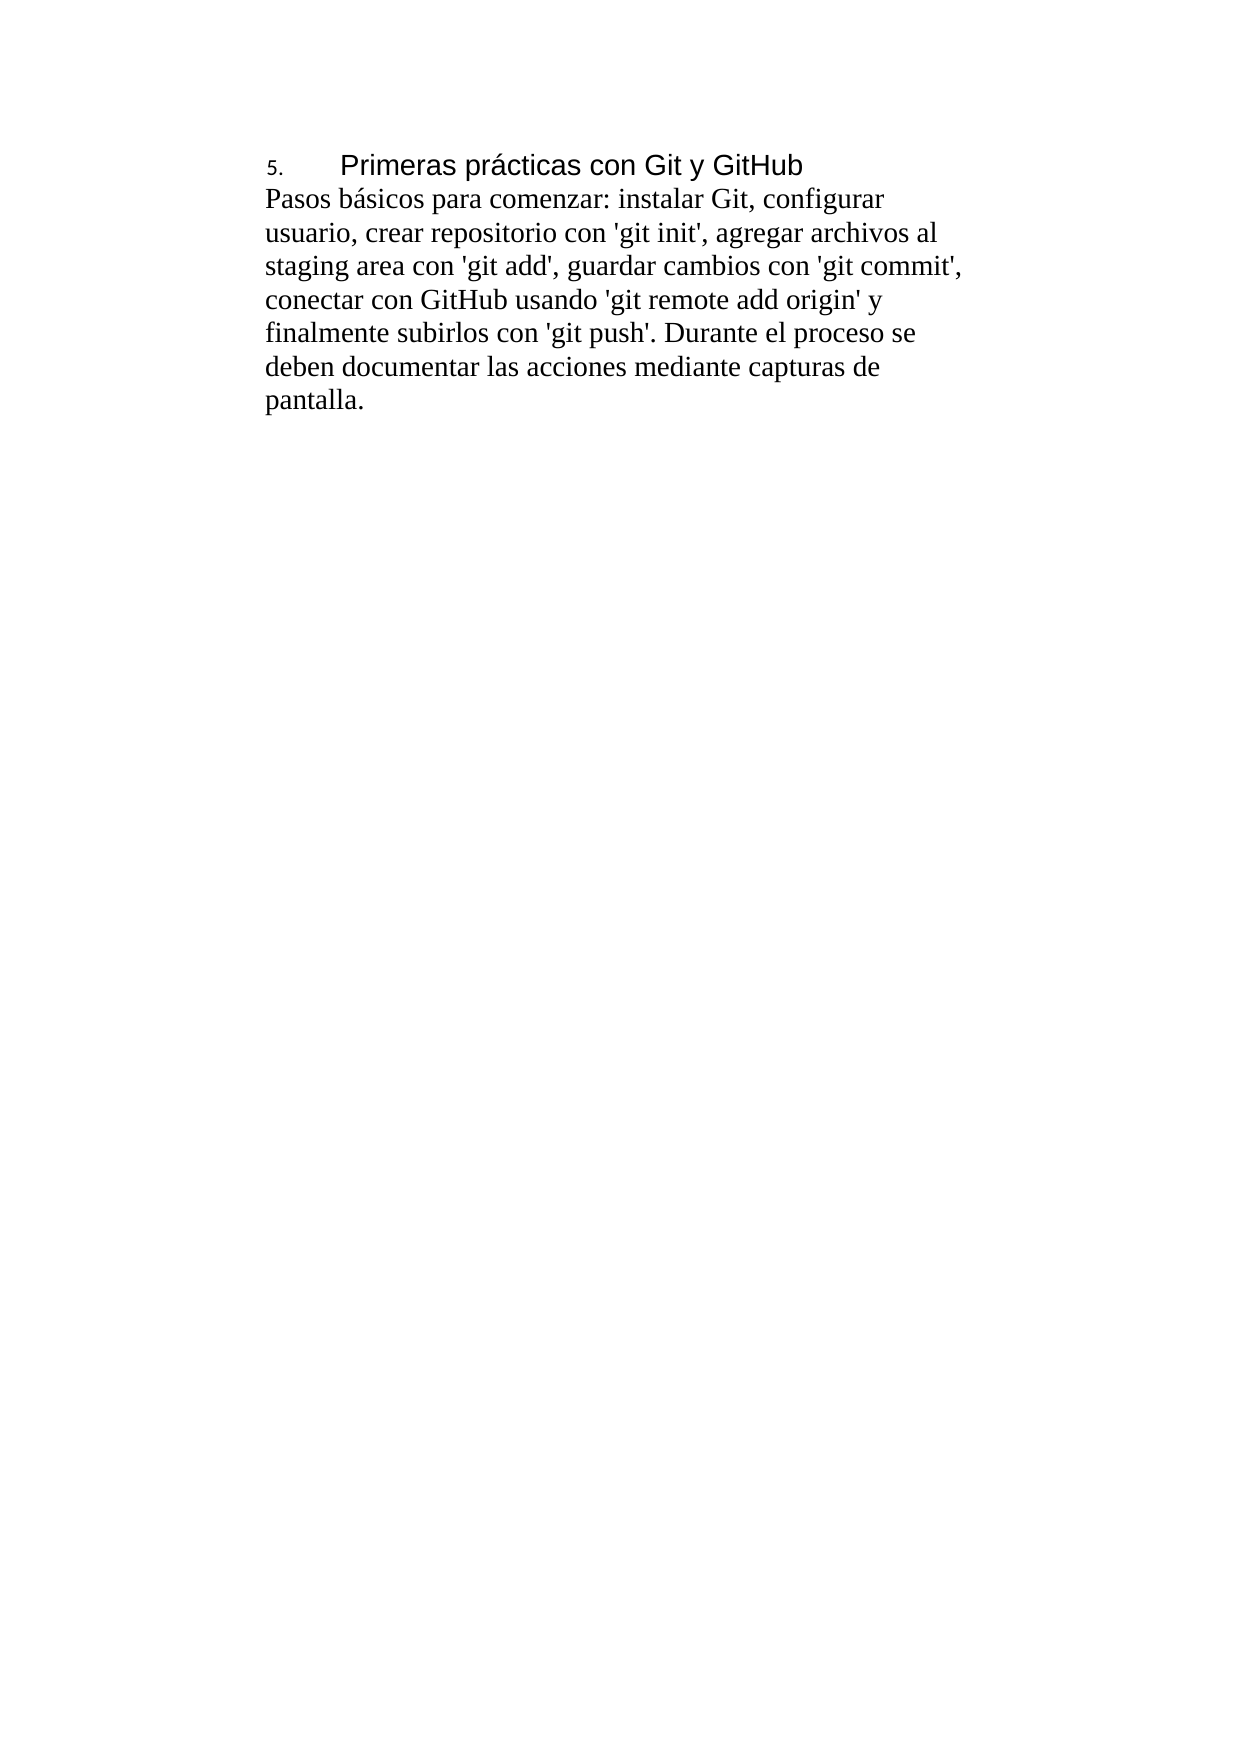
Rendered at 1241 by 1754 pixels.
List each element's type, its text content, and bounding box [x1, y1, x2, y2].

list Primeras prácticas con Git y GitHub [266, 148, 1063, 181]
text Pasos básicos para comenzar: instalar Git, configurar usuario, crear repositorio con 'git init', agregar archivos al staging area con 'git add', guardar cambios con 'git commit', conectar con GitHub usando 'git remote add origin' y finalmente subirlos con 'git push'. Durante el proceso se deben documentar las acciones mediante capturas de pantalla. [265, 181, 976, 416]
